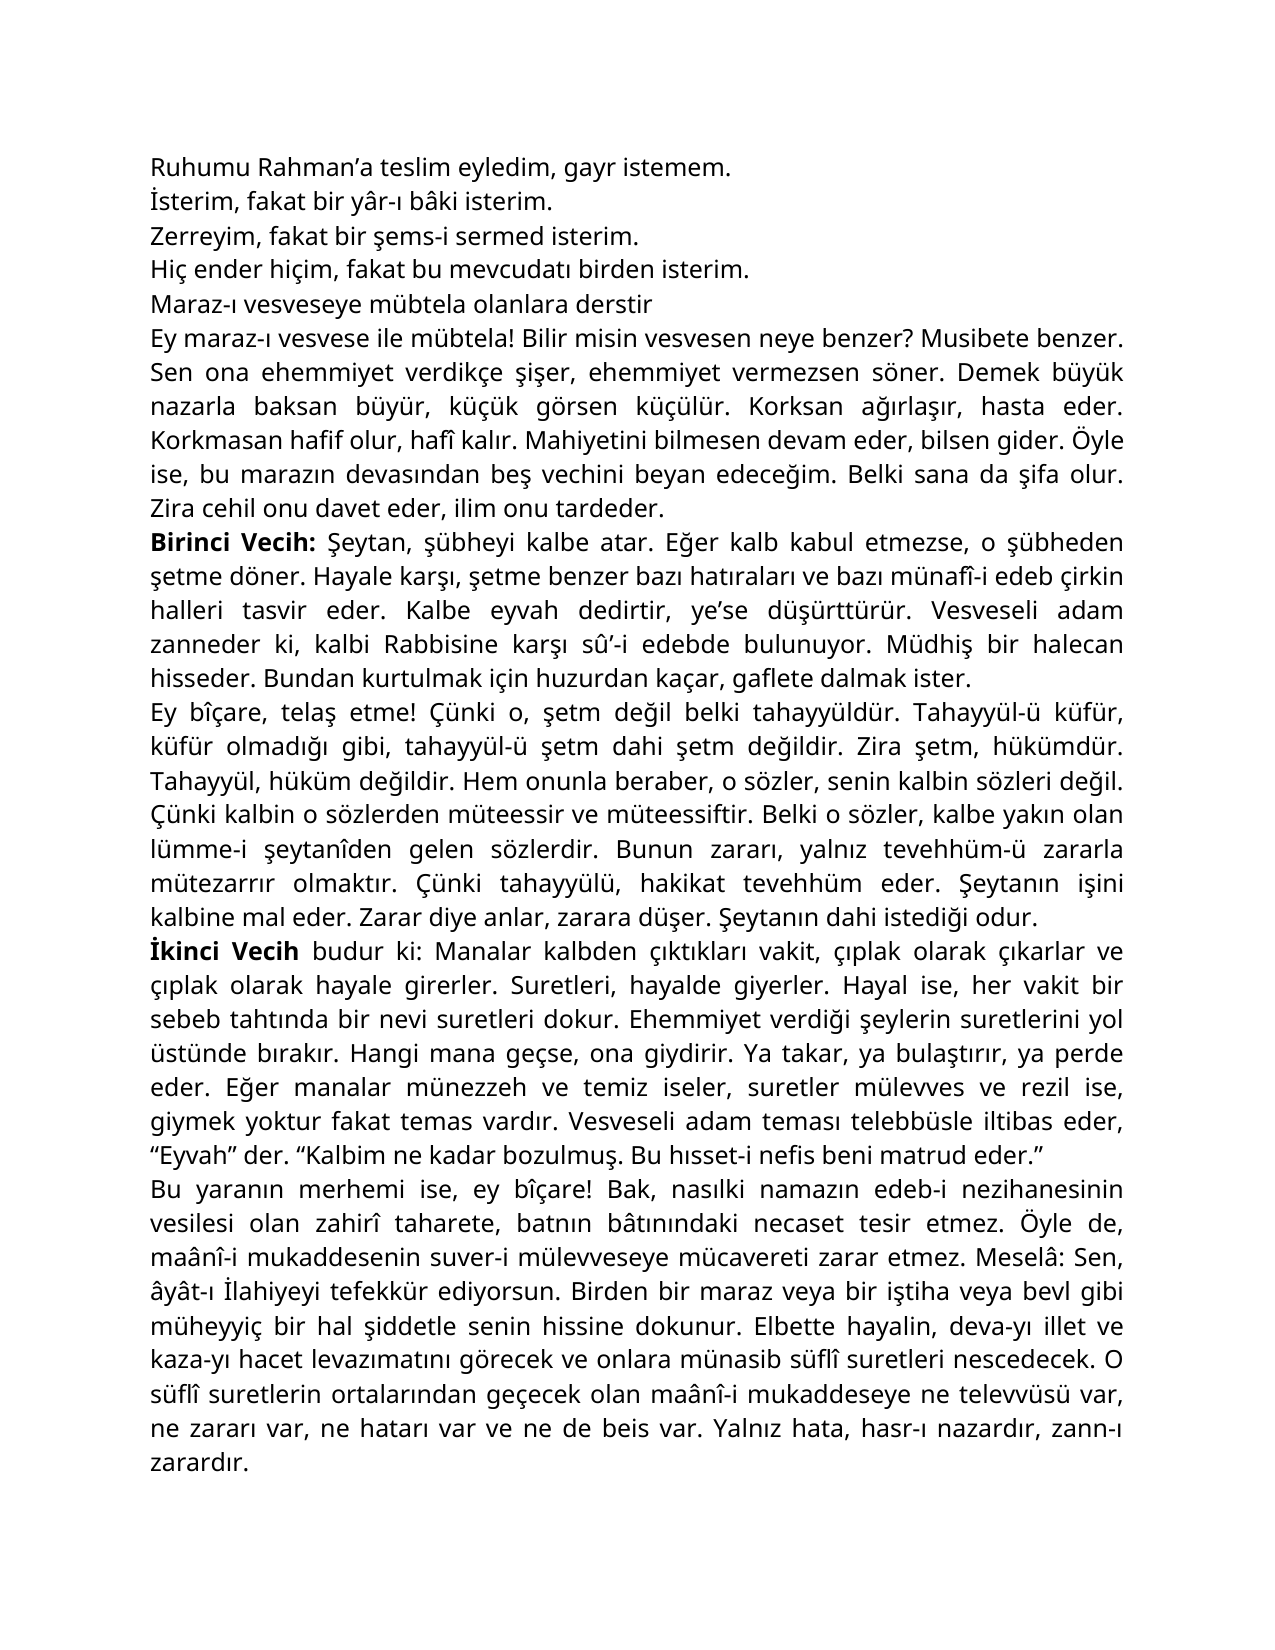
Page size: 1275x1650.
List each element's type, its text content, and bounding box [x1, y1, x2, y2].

text Zerreyim, fakat bir şems-i sermed isterim. [150, 218, 1125, 252]
text İsterim, fakat bir yâr-ı bâki isterim. [150, 184, 1125, 218]
text Hiç ender hiçim, fakat bu mevcudatı birden isterim. [150, 252, 1125, 286]
text Bu yaranın merhemi ise, ey bîçare! Bak, nasılki namazın edeb-i nezihanesinin vesilesi olan zahirî taharete, batnın bâtınındaki necaset tesir etmez. Öyle de, maânî-i mukaddesenin suver-i mülevveseye mücavereti zarar etmez. Meselâ: Sen, âyât-ı İlahiyeyi tefekkür ediyorsun. Birden bir maraz veya bir iştiha veya bevl gibi müheyyiç bir hal şiddetle senin hissine dokunur. Elbette hayalin, deva-yı illet ve kaza-yı hacet levazımatını görecek ve onlara münasib süflî suretleri nescedecek. O süflî suretlerin ortalarından geçecek olan maânî-i mukaddeseye ne televvüsü var, ne zararı var, ne hatarı var ve ne de beis var. Yalnız hata, hasr-ı nazardır, zann-ı zarardır. [150, 1172, 1125, 1478]
text Ruhumu Rahman’a teslim eyledim, gayr istemem. [150, 150, 1125, 184]
text Ey bîçare, telaş etme! Çünki o, şetm değil belki tahayyüldür. Tahayyül-ü küfür, küfür olmadığı gibi, tahayyül-ü şetm dahi şetm değildir. Zira şetm, hükümdür. Tahayyül, hüküm değildir. Hem onunla beraber, o sözler, senin kalbin sözleri değil. Çünki kalbin o sözlerden müteessir ve müteessiftir. Belki o sözler, kalbe yakın olan lümme-i şeytanîden gelen sözlerdir. Bunun zararı, yalnız tevehhüm-ü zararla mütezarrır olmaktır. Çünki tahayyülü, hakikat tevehhüm eder. Şeytanın işini kalbine mal eder. Zarar diye anlar, zarara düşer. Şeytanın dahi istediği odur. [150, 695, 1125, 933]
text İkinci Vecih budur ki: Manalar kalbden çıktıkları vakit, çıplak olarak çıkarlar ve çıplak olarak hayale girerler. Suretleri, hayalde giyerler. Hayal ise, her vakit bir sebeb tahtında bir nevi suretleri dokur. Ehemmiyet verdiği şeylerin suretlerini yol üstünde bırakır. Hangi mana geçse, ona giydirir. Ya takar, ya bulaştırır, ya perde eder. Eğer manalar münezzeh ve temiz iseler, suretler mülevves ve rezil ise, giymek yoktur fakat temas vardır. Vesveseli adam teması telebbüsle iltibas eder, “Eyvah” der. “Kalbim ne kadar bozulmuş. Bu hısset-i nefis beni matrud eder.” [150, 933, 1125, 1172]
text Ey maraz-ı vesvese ile mübtela! Bilir misin vesvesen neye benzer? Musibete benzer. Sen ona ehemmiyet verdikçe şişer, ehemmiyet vermezsen söner. Demek büyük nazarla baksan büyür, küçük görsen küçülür. Korksan ağırlaşır, hasta eder. Korkmasan hafif olur, hafî kalır. Mahiyetini bilmesen devam eder, bilsen gider. Öyle ise, bu marazın devasından beş vechini beyan edeceğim. Belki sana da şifa olur. Zira cehil onu davet eder, ilim onu tardeder. [150, 320, 1125, 525]
text Maraz-ı vesveseye mübtela olanlara derstir [150, 286, 1125, 320]
text Birinci Vecih: Şeytan, şübheyi kalbe atar. Eğer kalb kabul etmezse, o şübheden şetme döner. Hayale karşı, şetme benzer bazı hatıraları ve bazı münafî-i edeb çirkin halleri tasvir eder. Kalbe eyvah dedirtir, ye’se düşürttürür. Vesveseli adam zanneder ki, kalbi Rabbisine karşı sû’-i edebde bulunuyor. Müdhiş bir halecan hisseder. Bundan kurtulmak için huzurdan kaçar, gaflete dalmak ister. [150, 525, 1125, 695]
